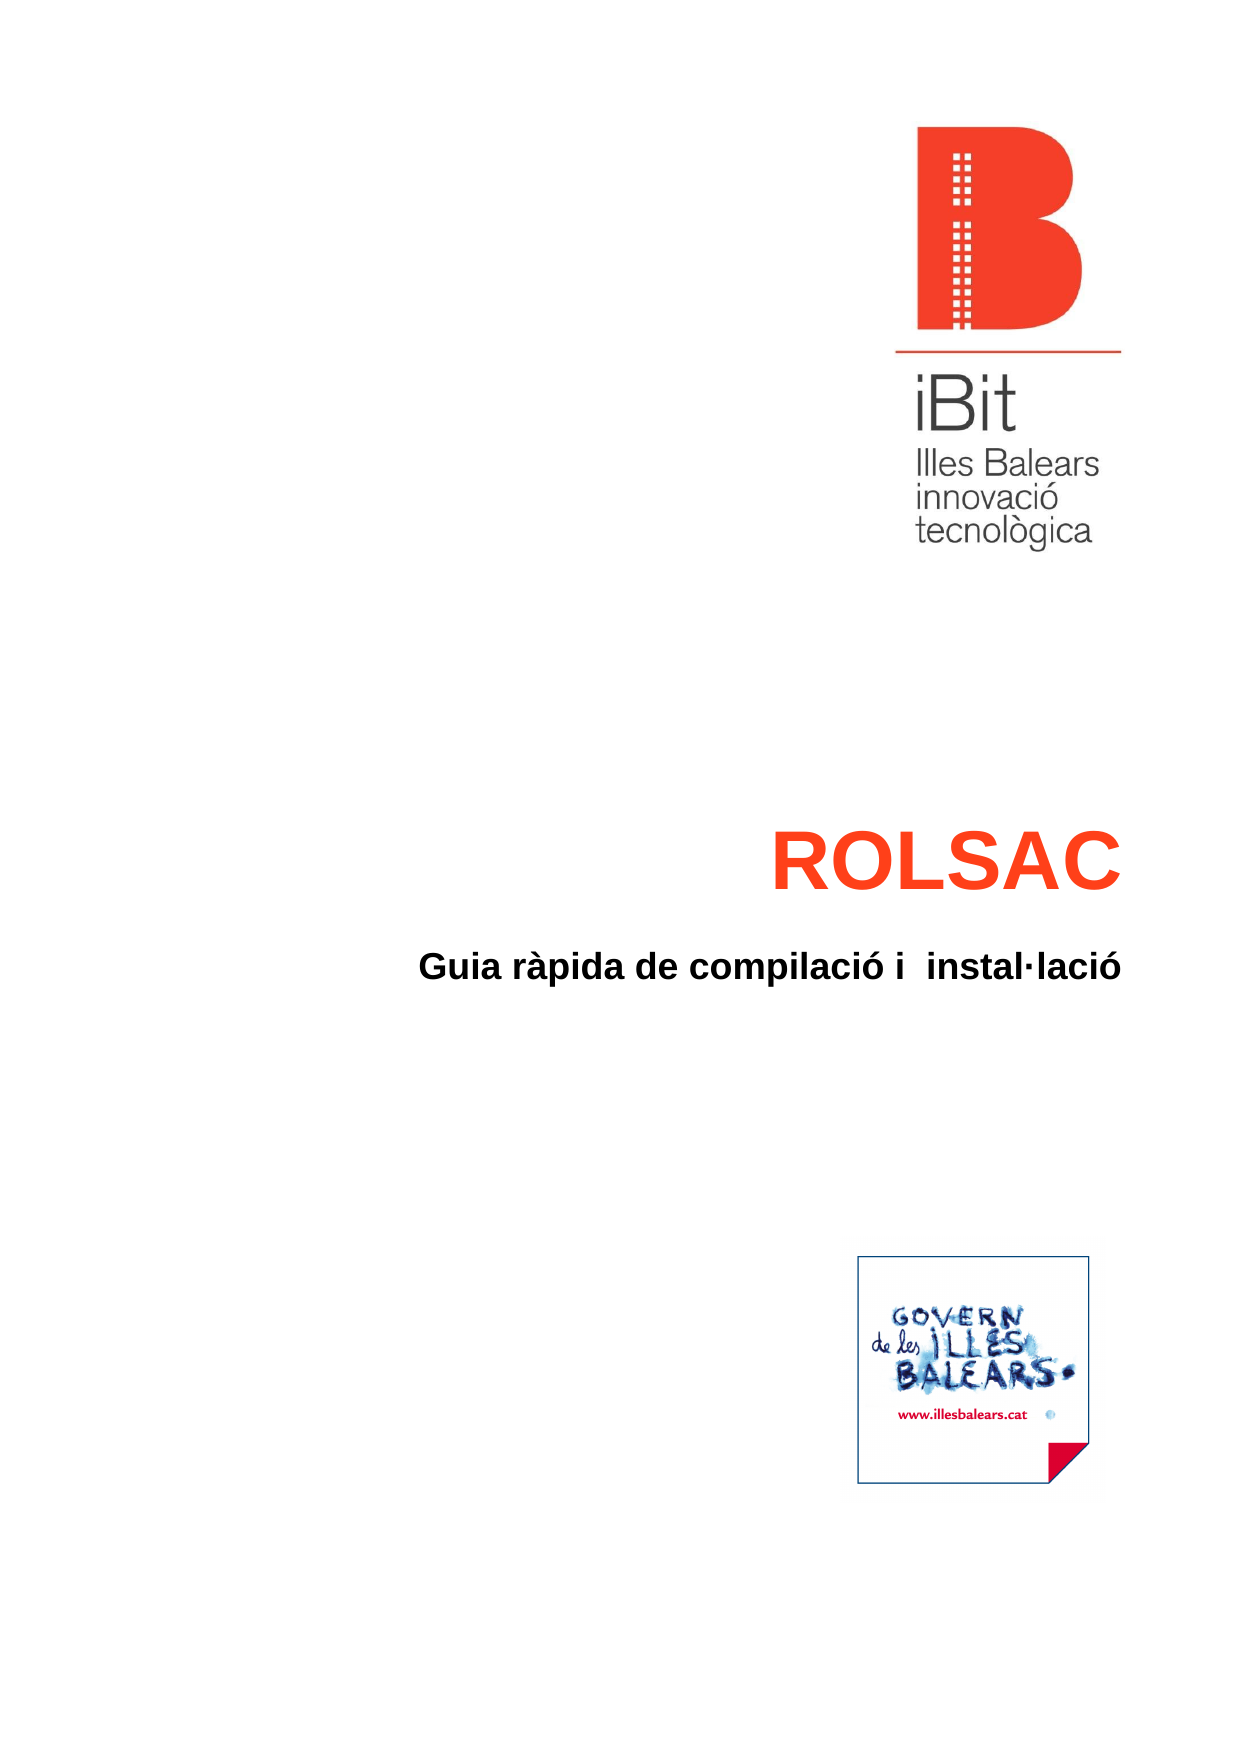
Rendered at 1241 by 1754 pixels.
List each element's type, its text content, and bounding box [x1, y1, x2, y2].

subtitle Guia ràpida de compilació i instal·lació [118, 944, 1122, 988]
title ROLSAC [118, 811, 1122, 907]
picture [893, 121, 1125, 557]
table_header [453, 1231, 787, 1547]
table_header [118, 1231, 453, 1547]
table_header [788, 1231, 1122, 1547]
picture [840, 1236, 1107, 1503]
